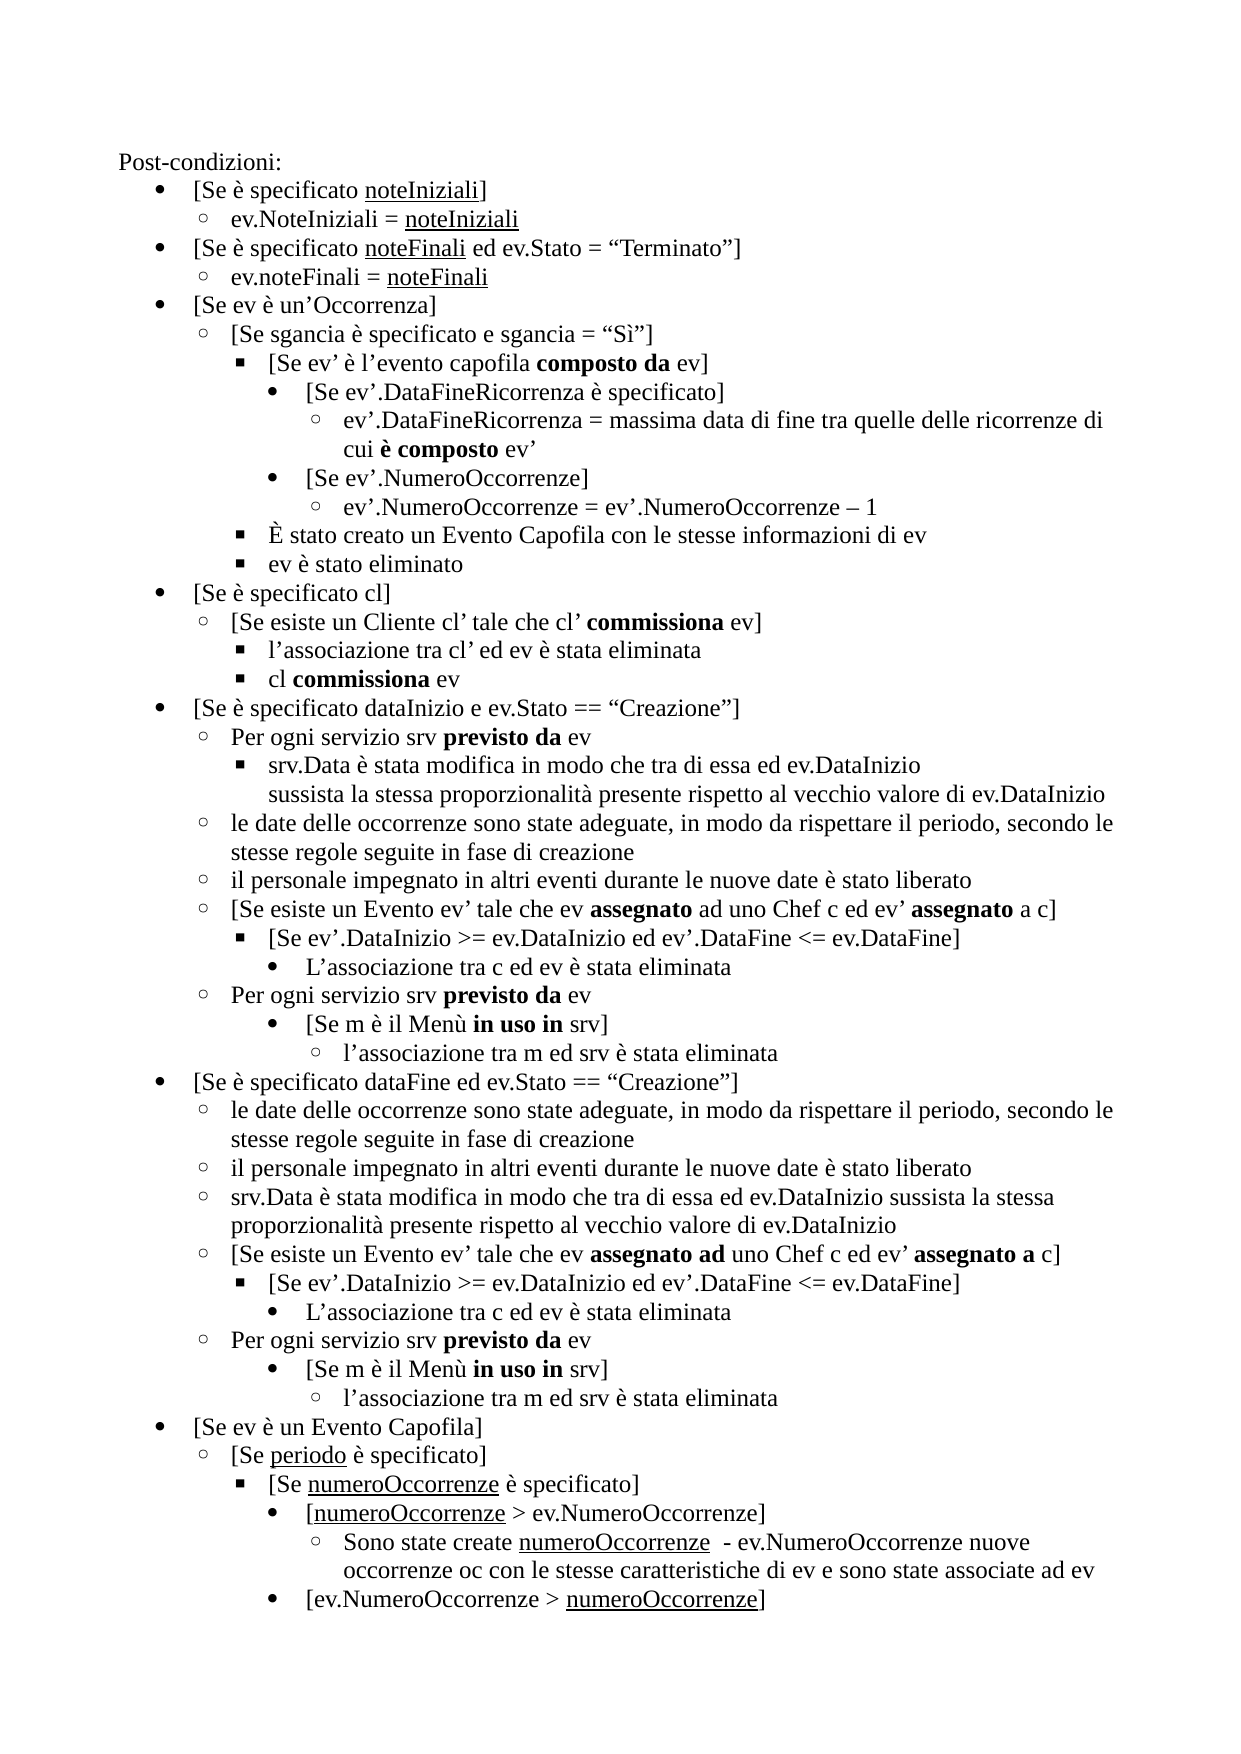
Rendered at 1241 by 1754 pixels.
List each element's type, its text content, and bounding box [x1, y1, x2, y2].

list [Se ev’.NumeroOccorrenze] [268, 463, 1122, 492]
list srv.Data è stata modifica in modo che tra di essa ed ev.DataInizio [231, 751, 1122, 779]
list [Se ev’.DataInizio >= ev.DataInizio ed ev’.DataFine <= ev.DataFine] [231, 1268, 1122, 1297]
list [Se ev’.DataFineRicorrenza è specificato] [268, 377, 1122, 406]
list L’associazione tra c ed ev è stata eliminata [268, 952, 1122, 981]
list [Se è specificato dataInizio e ev.Stato == “Creazione”] [156, 693, 1122, 722]
list [Se esiste un Evento ev’ tale che ev assegnato ad uno Chef c ed ev’ assegnato a c] [193, 1239, 1122, 1268]
list Per ogni servizio srv previsto da ev [193, 722, 1122, 751]
list [Se m è il Menù in uso in srv] [268, 1354, 1122, 1383]
list Post-condizioni: [118, 147, 1122, 176]
list [Se m è il Menù in uso in srv] [268, 1009, 1122, 1038]
list [Se esiste un Cliente cl’ tale che cl’ commissiona ev] [193, 607, 1122, 636]
list [Se ev è un’Occorrenza] [156, 291, 1122, 319]
list [Se ev è un Evento Capofila] [156, 1412, 1122, 1441]
list [Se ev’ è l’evento capofila composto da ev] [231, 348, 1122, 377]
list [Se numeroOccorrenze è specificato] [231, 1469, 1122, 1498]
list le date delle occorrenze sono state adeguate, in modo da rispettare il periodo, secondo le stesse regole seguite in fase di creazione [193, 1096, 1122, 1153]
list [Se è specificato dataFine ed ev.Stato == “Creazione”] [156, 1067, 1122, 1096]
list sussista la stessa proporzionalità presente rispetto al vecchio valore di ev.DataInizio [268, 779, 1122, 808]
list [Se sgancia è specificato e sgancia = “Sì”] [193, 319, 1122, 348]
list [Se è specificato noteFinali ed ev.Stato = “Terminato”] [156, 233, 1122, 262]
list ev è stato eliminato [231, 549, 1122, 578]
list ev.noteFinali = noteFinali [193, 262, 1122, 291]
list È stato creato un Evento Capofila con le stesse informazioni di ev [231, 521, 1122, 549]
list le date delle occorrenze sono state adeguate, in modo da rispettare il periodo, secondo le stesse regole seguite in fase di creazione [193, 808, 1122, 866]
list ev.NoteIniziali = noteIniziali [193, 204, 1122, 233]
list Sono state create numeroOccorrenze - ev.NumeroOccorrenze nuove occorrenze oc con le stesse caratteristiche di ev e sono state associate ad ev [306, 1527, 1122, 1584]
list [Se ev’.DataInizio >= ev.DataInizio ed ev’.DataFine <= ev.DataFine] [231, 923, 1122, 952]
list [Se esiste un Evento ev’ tale che ev assegnato ad uno Chef c ed ev’ assegnato a c] [193, 894, 1122, 923]
list Per ogni servizio srv previsto da ev [193, 1326, 1122, 1354]
list Per ogni servizio srv previsto da ev [193, 981, 1122, 1009]
list l’associazione tra m ed srv è stata eliminata [306, 1383, 1122, 1412]
list [Se periodo è specificato] [193, 1441, 1122, 1469]
list il personale impegnato in altri eventi durante le nuove date è stato liberato [193, 1153, 1122, 1182]
list L’associazione tra c ed ev è stata eliminata [268, 1297, 1122, 1326]
list [ev.NumeroOccorrenze > numeroOccorrenze] [268, 1584, 1122, 1613]
list cl commissiona ev [231, 664, 1122, 693]
list [Se è specificato noteIniziali] [156, 176, 1122, 204]
list [Se è specificato cl] [156, 578, 1122, 607]
list l’associazione tra m ed srv è stata eliminata [306, 1038, 1122, 1067]
list ev’.NumeroOccorrenze = ev’.NumeroOccorrenze – 1 [306, 492, 1122, 521]
list l’associazione tra cl’ ed ev è stata eliminata [231, 636, 1122, 664]
list il personale impegnato in altri eventi durante le nuove date è stato liberato [193, 866, 1122, 894]
list [numeroOccorrenze > ev.NumeroOccorrenze] [268, 1498, 1122, 1527]
list ev’.DataFineRicorrenza = massima data di fine tra quelle delle ricorrenze di cui è composto ev’ [306, 406, 1122, 463]
list srv.Data è stata modifica in modo che tra di essa ed ev.DataInizio sussista la stessa proporzionalità presente rispetto al vecchio valore di ev.DataInizio [193, 1182, 1122, 1239]
